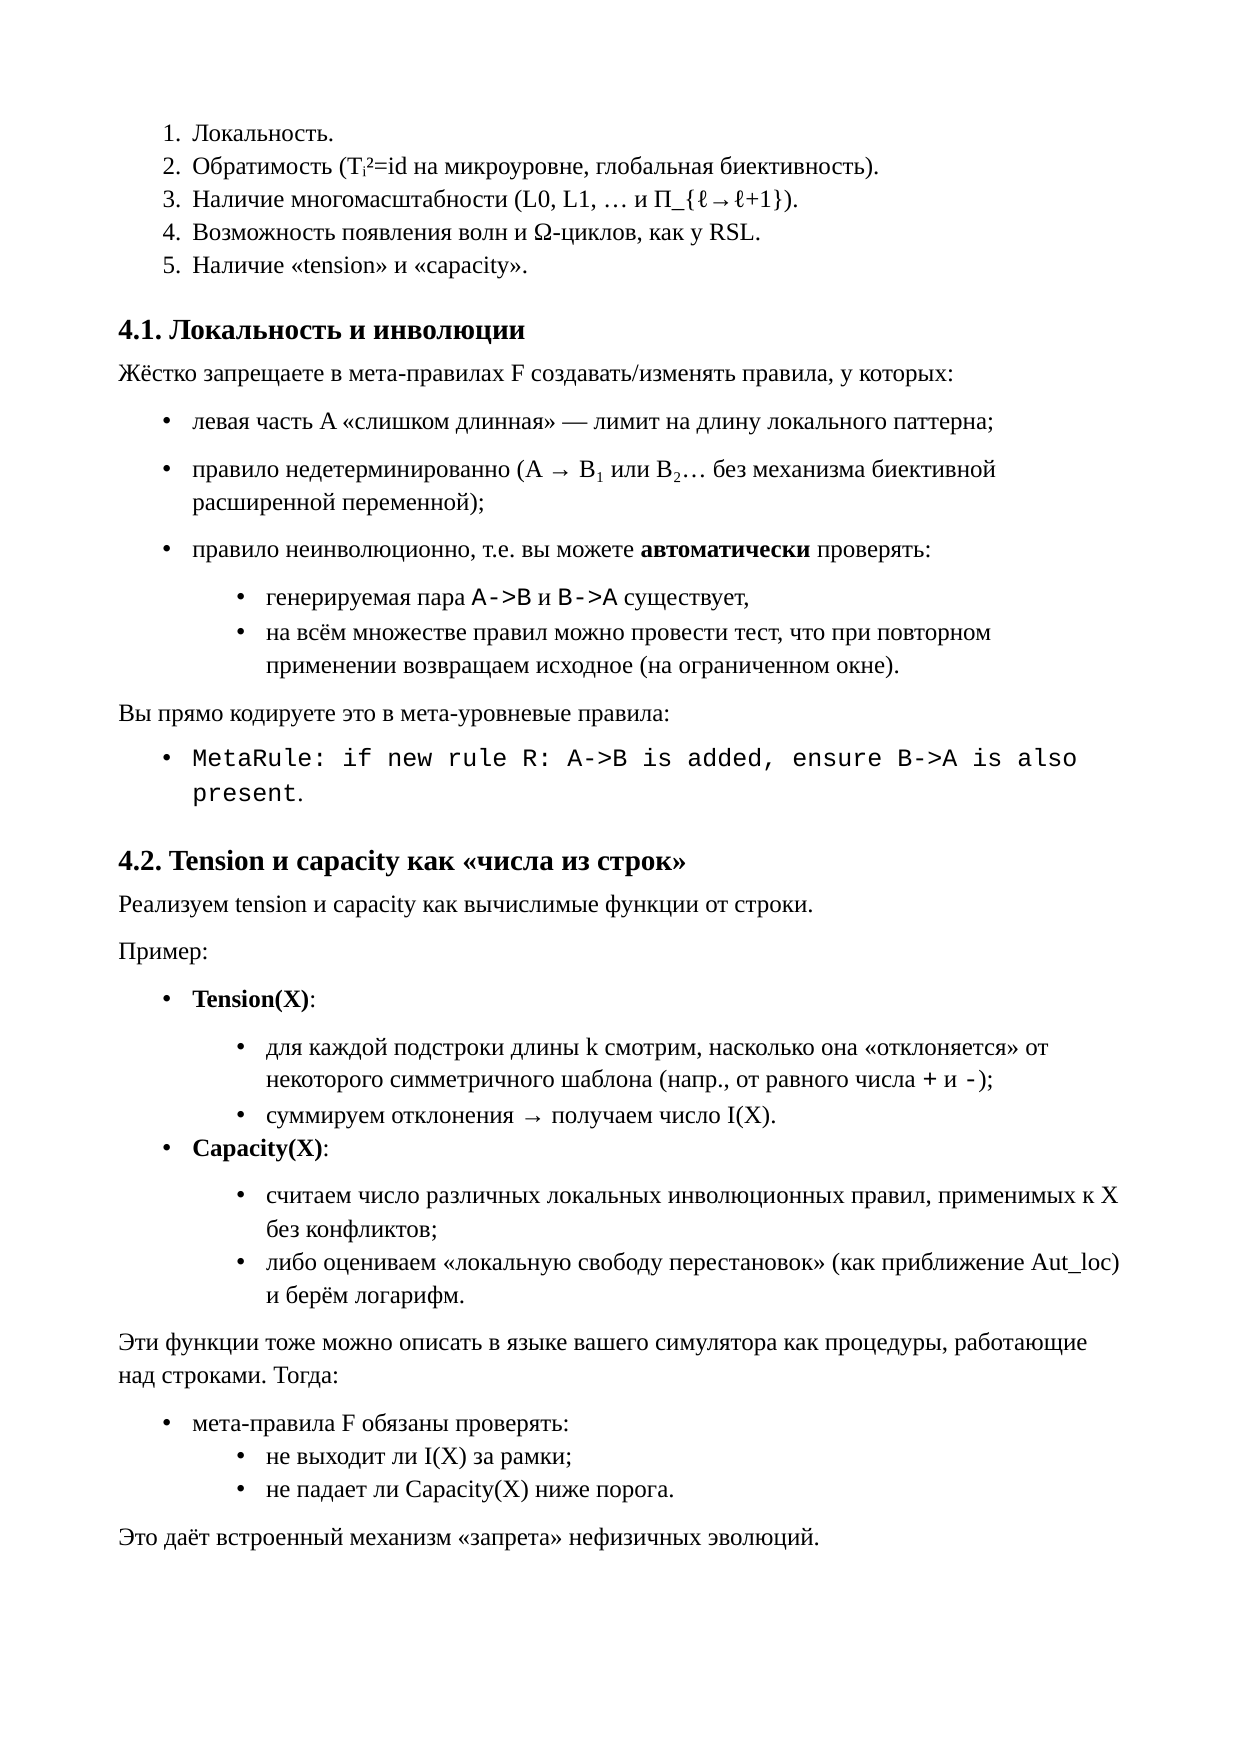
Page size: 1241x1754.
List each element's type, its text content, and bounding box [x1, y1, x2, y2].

list считаем число различных локальных инволюционных правил, применимых к X без конфликтов; [236, 1181, 1122, 1242]
list генерируемая пара A->B и B->A существует, [236, 582, 1122, 613]
text Эти функции тоже можно описать в языке вашего симулятора как процедуры, работающие над строками. Тогда: [118, 1327, 1122, 1389]
list на всём множестве правил можно провести тест, что при повторном применении возвращаем исходное (на ограниченном окне). [236, 617, 1122, 679]
list либо оцениваем «локальную свободу перестановок» (как приближение Aut_loc) и берём логарифм. [236, 1247, 1122, 1308]
subtitle 4.2. Tension и capacity как «числа из строк» [118, 843, 1122, 876]
list MetaRule: if new rule R: A->B is added, ensure B->A is also present. [162, 746, 1122, 809]
list мета‑правила F обязаны проверять: [162, 1408, 1122, 1437]
list суммируем отклонения → получаем число I(X). [236, 1100, 1122, 1129]
text Реализуем tension и capacity как вычислимые функции от строки. [118, 889, 1122, 917]
list Capacity(X): [162, 1133, 1122, 1162]
list правило неинволюционно, т.е. вы можете автоматически проверять: [162, 534, 1122, 563]
text Вы прямо кодируете это в мета‑уровневые правила: [118, 698, 1122, 727]
list не падает ли Capacity(X) ниже порога. [236, 1474, 1122, 1503]
list Наличие многомасштабности (L0, L1, … и Π_{ℓ→ℓ+1}). [162, 184, 1122, 213]
text Это даёт встроенный механизм «запрета» нефизичных эволюций. [118, 1522, 1122, 1550]
list Наличие «tension» и «capacity». [162, 250, 1122, 279]
list правило недетерминированно (A → B₁ или B₂… без механизма биективной расширенной переменной); [162, 454, 1122, 515]
list Возможность появления волн и Ω‑циклов, как у RSL. [162, 217, 1122, 246]
list Обратимость (Tᵢ²=id на микроуровне, глобальная биективность). [162, 151, 1122, 180]
list не выходит ли I(X) за рамки; [236, 1441, 1122, 1470]
subtitle 4.1. Локальность и инволюции [118, 312, 1122, 346]
list Локальность. [162, 118, 1122, 147]
list левая часть A «слишком длинная» — лимит на длину локального паттерна; [162, 406, 1122, 435]
list для каждой подстроки длины k смотрим, насколько она «отклоняется» от некоторого симметричного шаблона (напр., от равного числа + и -); [236, 1032, 1122, 1095]
list Tension(X): [162, 984, 1122, 1013]
text Пример: [118, 936, 1122, 965]
text Жёстко запрещаете в мета‑правилах F создавать/изменять правила, у которых: [118, 358, 1122, 387]
